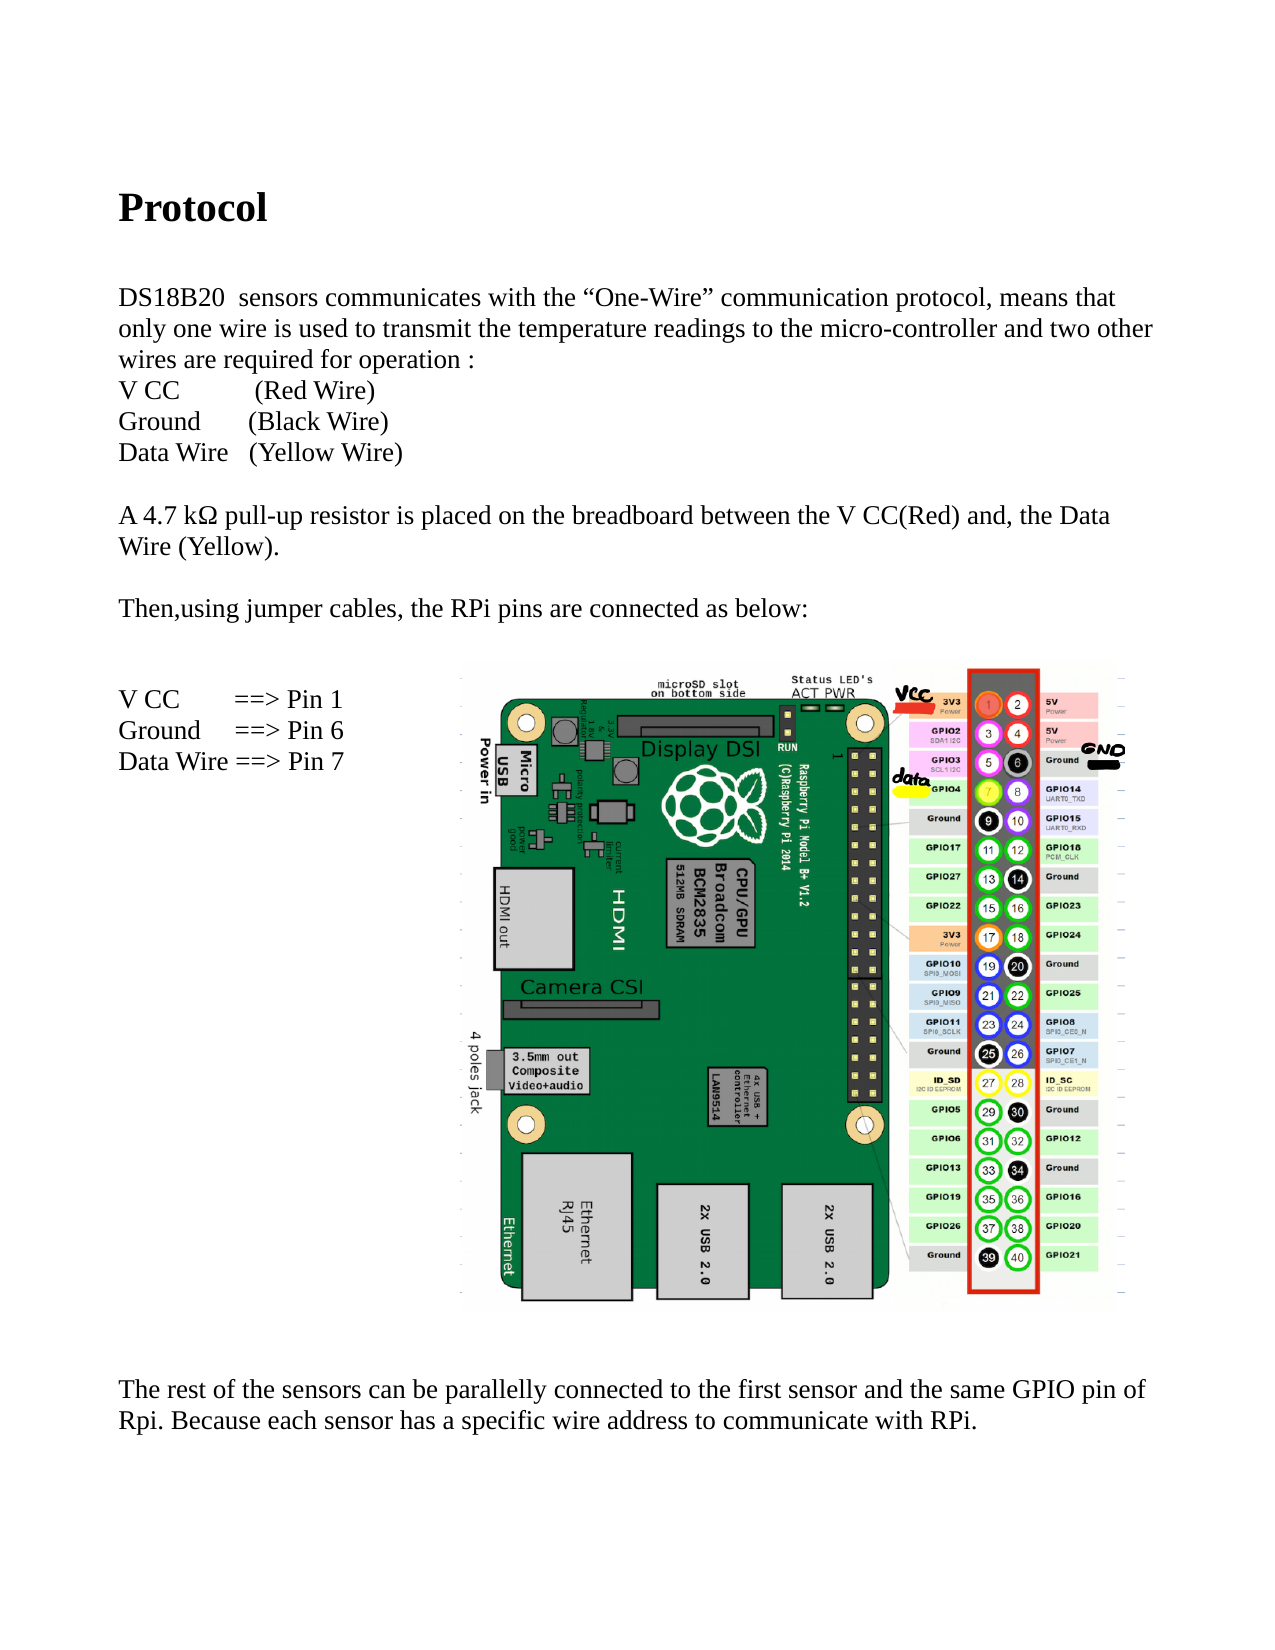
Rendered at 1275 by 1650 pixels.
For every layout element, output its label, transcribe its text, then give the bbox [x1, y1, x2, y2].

text V CC ==> Pin 1 [118, 683, 459, 714]
text Protocol [118, 182, 1157, 230]
text [1125, 746, 1157, 777]
text Data Wire ==> Pin 7 [118, 746, 459, 777]
text Ground (Black Wire) [118, 405, 1157, 436]
text V CC (Red Wire) [118, 374, 1157, 405]
text Data Wire (Yellow Wire) [118, 436, 1157, 468]
text The rest of the sensors can be parallelly connected to the first sensor and the same GPIO pin of Rpi. Because each sensor has a specific wire address to communicate with RPi. [118, 1373, 1157, 1436]
text [1125, 683, 1157, 714]
text A 4.7 kΩ pull-up resistor is placed on the breadboard between the V CC(Red) and, the Data Wire (Yellow). [118, 499, 1157, 561]
text DS18B20 sensors communicates with the “One-Wire” communication protocol, means that only one wire is used to transmit the temperature readings to the micro-controller and two other wires are required for operation : [118, 281, 1157, 374]
text Then,using jumper cables, the RPi pins are connected as below: [118, 592, 1157, 623]
text Ground ==> Pin 6 [118, 714, 459, 746]
picture [459, 655, 1125, 1312]
text [1125, 714, 1157, 746]
